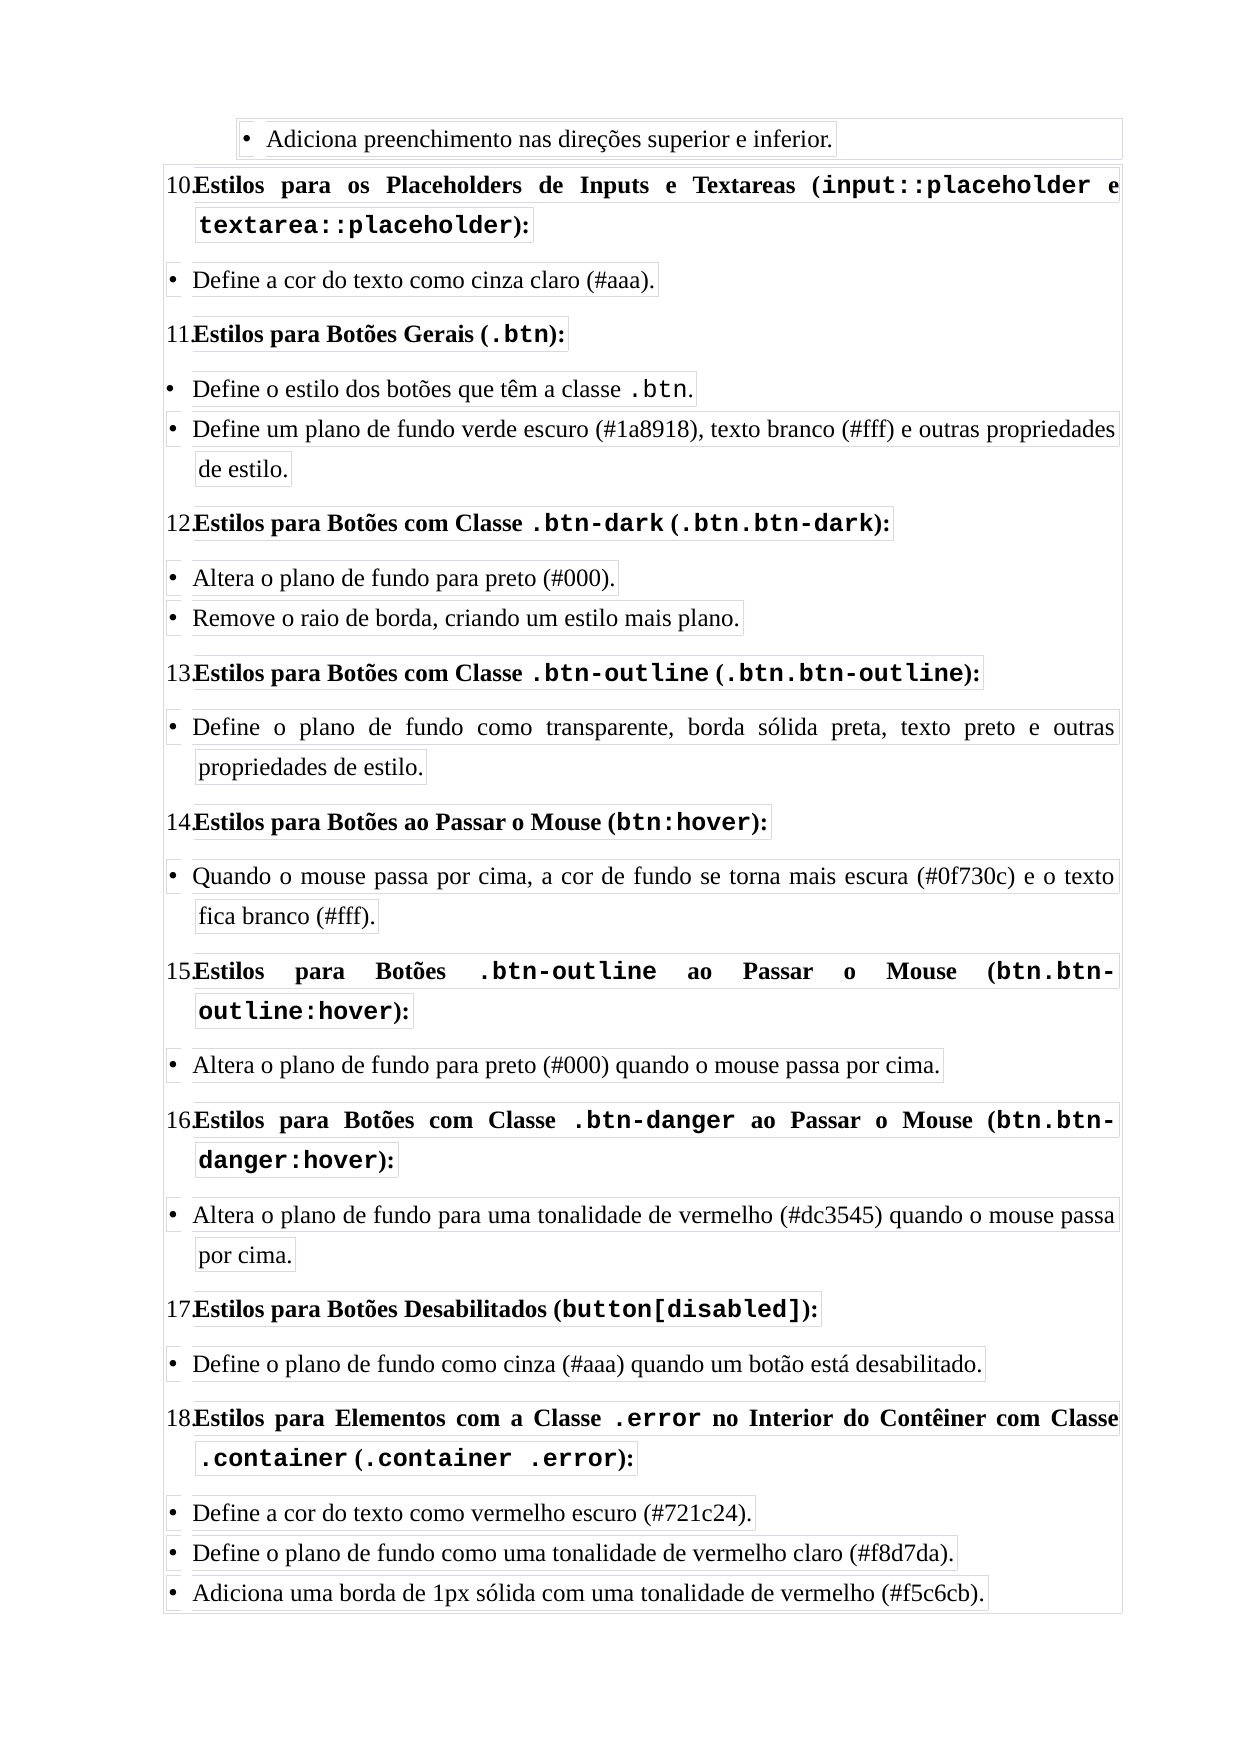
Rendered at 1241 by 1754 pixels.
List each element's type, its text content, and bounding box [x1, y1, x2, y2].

list Estilos para Botões ao Passar o Mouse (btn:hover): [164, 801, 1122, 839]
list Altera o plano de fundo para uma tonalidade de vermelho (#dc3545) quando o mouse passa por cima. [164, 1194, 1122, 1272]
list Estilos para os Placeholders de Inputs e Textareas (input::placeholder e textarea::placeholder): [164, 165, 1122, 242]
list Estilos para Botões com Classe .btn-danger ao Passar o Mouse (btn.btn-danger:hover): [164, 1099, 1122, 1177]
list Estilos para Botões Desabilitados (button[disabled]): [164, 1288, 1122, 1326]
list Estilos para Elementos com a Classe .error no Interior do Contêiner com Classe .container (.container .error): [164, 1397, 1122, 1475]
list Remove o raio de borda, criando um estilo mais plano. [164, 597, 1122, 635]
list Adiciona preenchimento nas direções superior e inferior. [237, 119, 1122, 159]
list Quando o mouse passa por cima, a cor de fundo se torna mais escura (#0f730c) e o texto fica branco (#fff). [164, 855, 1122, 933]
list Define a cor do texto como cinza claro (#aaa). [164, 259, 1122, 297]
list Altera o plano de fundo para preto (#000). [164, 557, 1122, 595]
list Define o plano de fundo como uma tonalidade de vermelho claro (#f8d7da). [164, 1532, 1122, 1570]
list Estilos para Botões .btn-outline ao Passar o Mouse (btn.btn-outline:hover): [164, 950, 1122, 1028]
list Define o estilo dos botões que têm a classe .btn. [164, 368, 1122, 406]
list Estilos para Botões Gerais (.btn): [164, 313, 1122, 351]
list Define o plano de fundo como transparente, borda sólida preta, texto preto e outras propriedades de estilo. [164, 706, 1122, 784]
list Estilos para Botões com Classe .btn-dark (.btn.btn-dark): [164, 502, 1122, 540]
list Adiciona uma borda de 1px sólida com uma tonalidade de vermelho (#f5c6cb). [164, 1572, 1122, 1613]
list Define um plano de fundo verde escuro (#1a8918), texto branco (#fff) e outras propriedades de estilo. [164, 408, 1122, 486]
list Estilos para Botões com Classe .btn-outline (.btn.btn-outline): [164, 652, 1122, 689]
list Define a cor do texto como vermelho escuro (#721c24). [164, 1492, 1122, 1530]
list Define o plano de fundo como cinza (#aaa) quando um botão está desabilitado. [164, 1343, 1122, 1381]
list Altera o plano de fundo para preto (#000) quando o mouse passa por cima. [164, 1044, 1122, 1082]
